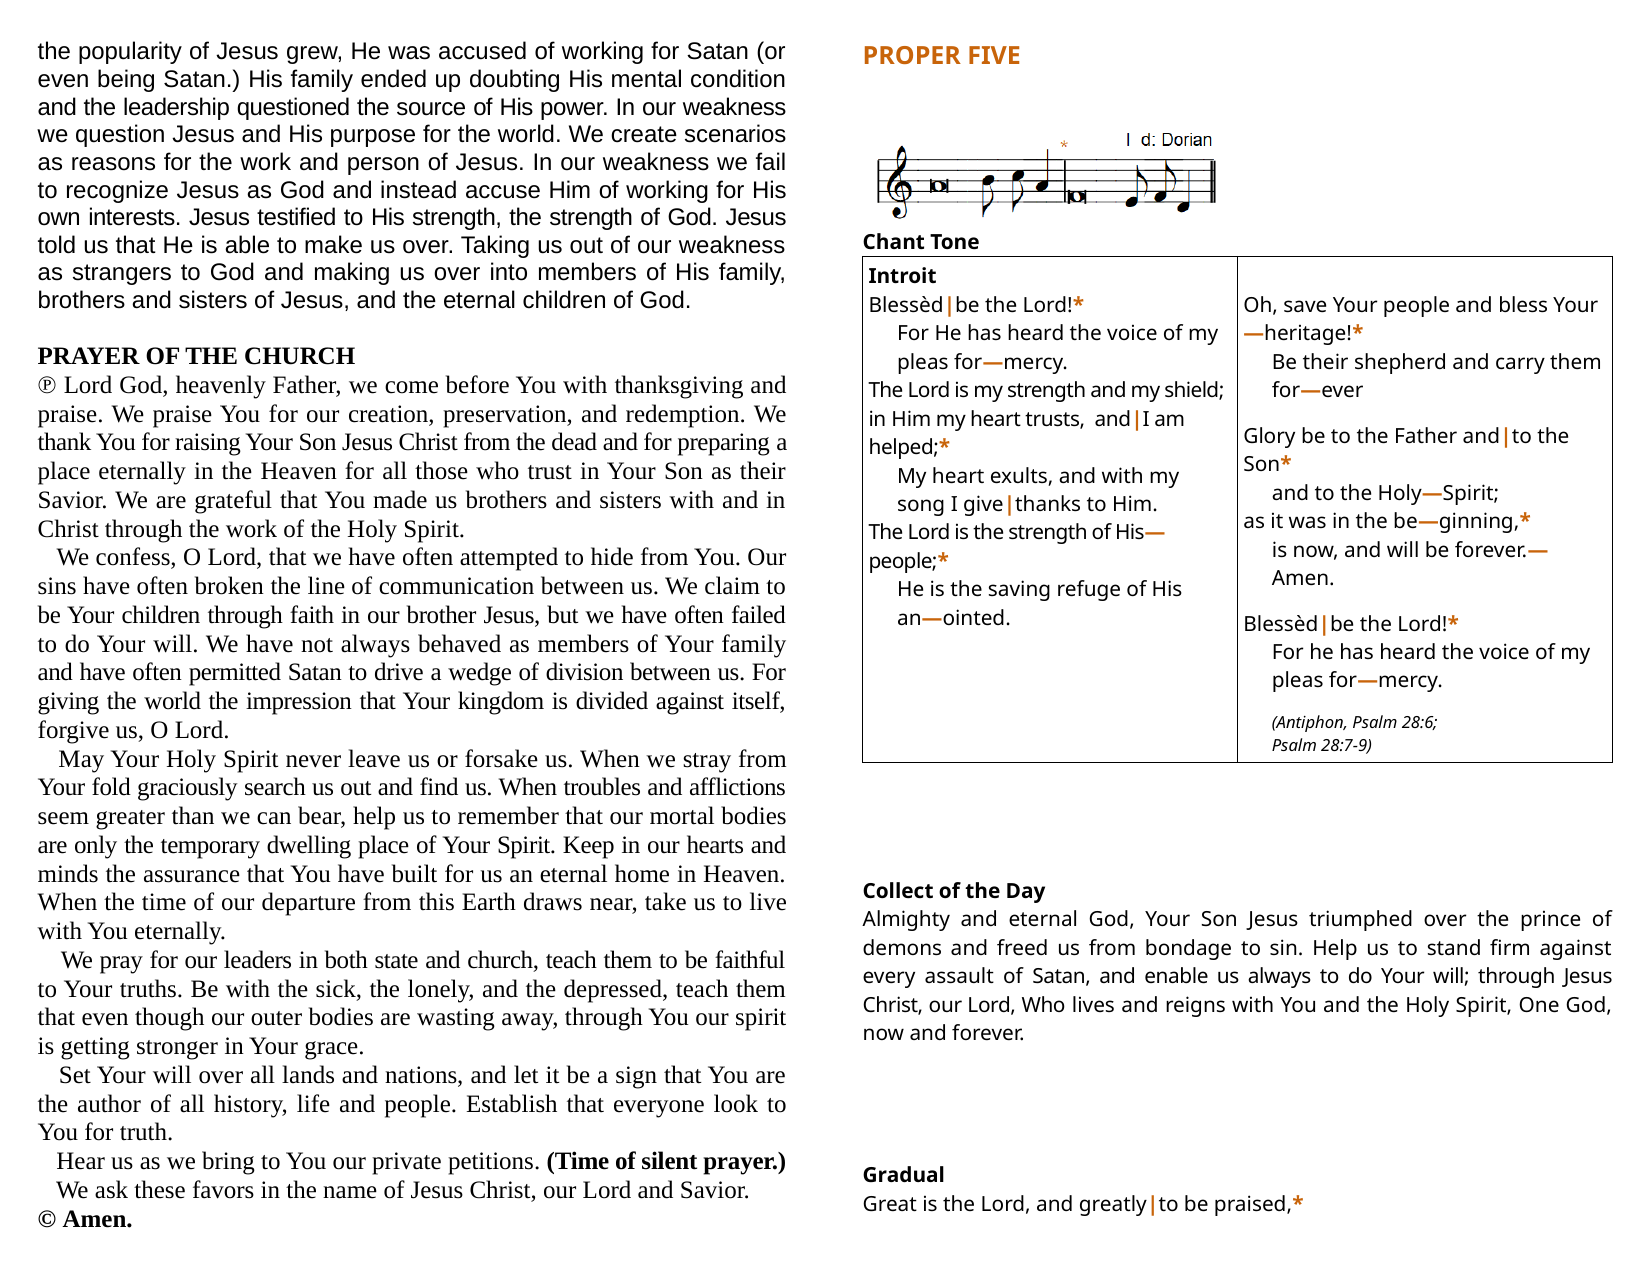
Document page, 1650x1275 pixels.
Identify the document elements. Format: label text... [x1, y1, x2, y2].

text Great is the Lord, and greatly|to be praised,* [862, 1189, 1612, 1217]
table_header Oh, save Your people and bless Your —heritage!* Be their shepherd and carry them for—ever Glory be to the Father and|to the Son* and to the Holy—Spirit; as it was in the be—ginning,* is now, and will be forever.—Amen. Blessèd|be the Lord!* For he has heard the voice of my pleas for—mercy. (Antiphon, Psalm 28:6; Psalm 28:7-9) [1238, 257, 1612, 762]
text We confess, O Lord, that we have often attempted to hide from You. Our sins have often broken the line of communication between us. We claim to be Your children through faith in our brother Jesus, but we have often failed to do Your will. We have not always behaved as members of Your family and have often permitted Satan to drive a wedge of division between us. For giving the world the impression that Your kingdom is divided against itself, forgive us, O Lord. [37, 542, 787, 744]
picture [870, 126, 1224, 228]
text Set Your will over all lands and nations, and let it be a sign that You are the author of all history, life and people. Establish that everyone look to You for truth. [37, 1060, 787, 1146]
text We pray for our leaders in both state and church, teach them to be faithful to Your truths. Be with the sick, the lonely, and the depressed, teach them that even though our outer bodies are wasting away, through You our spirit is getting stronger in Your grace. [37, 945, 787, 1060]
text Almighty and eternal God, Your Son Jesus triumphed over the prince of demons and freed us from bondage to sin. Help us to stand firm against every assault of Satan, and enable us always to do Your will; through Jesus Christ, our Lord, Who lives and reigns with You and the Holy Spirit, One God, now and forever. [862, 904, 1612, 1047]
table_header Introit Blessèd|be the Lord!* For He has heard the voice of my pleas for—mercy. The Lord is my strength and my shield; in Him my heart trusts, and|I am helped;* My heart exults, and with my song I give|thanks to Him. The Lord is the strength of His—people;* He is the saving refuge of His an—ointed. [863, 257, 1237, 762]
text PRAYER OF THE CHURCH [37, 341, 787, 370]
text © Amen. [37, 1204, 787, 1232]
text PROPER FIVE [862, 37, 1612, 72]
text the popularity of Jesus grew, He was accused of working for Satan (or even being Satan.) His family ended up doubting His mental condition and the leadership questioned the source of His power. In our weakness we question Jesus and His purpose for the world. We create scenarios as reasons for the work and person of Jesus. In our weakness we fail to recognize Jesus as God and instead accuse Him of working for His own interests. Jesus testified to His strength, the strength of God. Jesus told us that He is able to make us over. Taking us out of our weakness as strangers to God and making us over into members of His family, brothers and sisters of Jesus, and the eternal children of God. [37, 37, 787, 313]
text Gradual [862, 1160, 1612, 1189]
text We ask these favors in the name of Jesus Christ, our Lord and Savior. [37, 1175, 787, 1204]
text Collect of the Day [862, 876, 1612, 904]
text Chant Tone [862, 100, 1612, 256]
text ℗ Lord God, heavenly Father, we come before You with thanksgiving and praise. We praise You for our creation, preservation, and redemption. We thank You for raising Your Son Jesus Christ from the dead and for preparing a place eternally in the Heaven for all those who trust in Your Son as their Savior. We are grateful that You made us brothers and sisters with and in Christ through the work of the Holy Spirit. [37, 370, 787, 542]
text Hear us as we bring to You our private petitions. (Time of silent prayer.) [37, 1146, 787, 1175]
text May Your Holy Spirit never leave us or forsake us. When we stray from Your fold graciously search us out and find us. When troubles and afflictions seem greater than we can bear, help us to remember that our mortal bodies are only the temporary dwelling place of Your Spirit. Keep in our hearts and minds the assurance that You have built for us an eternal home in Heaven. When the time of our departure from this Earth draws near, take us to live with You eternally. [37, 744, 787, 945]
